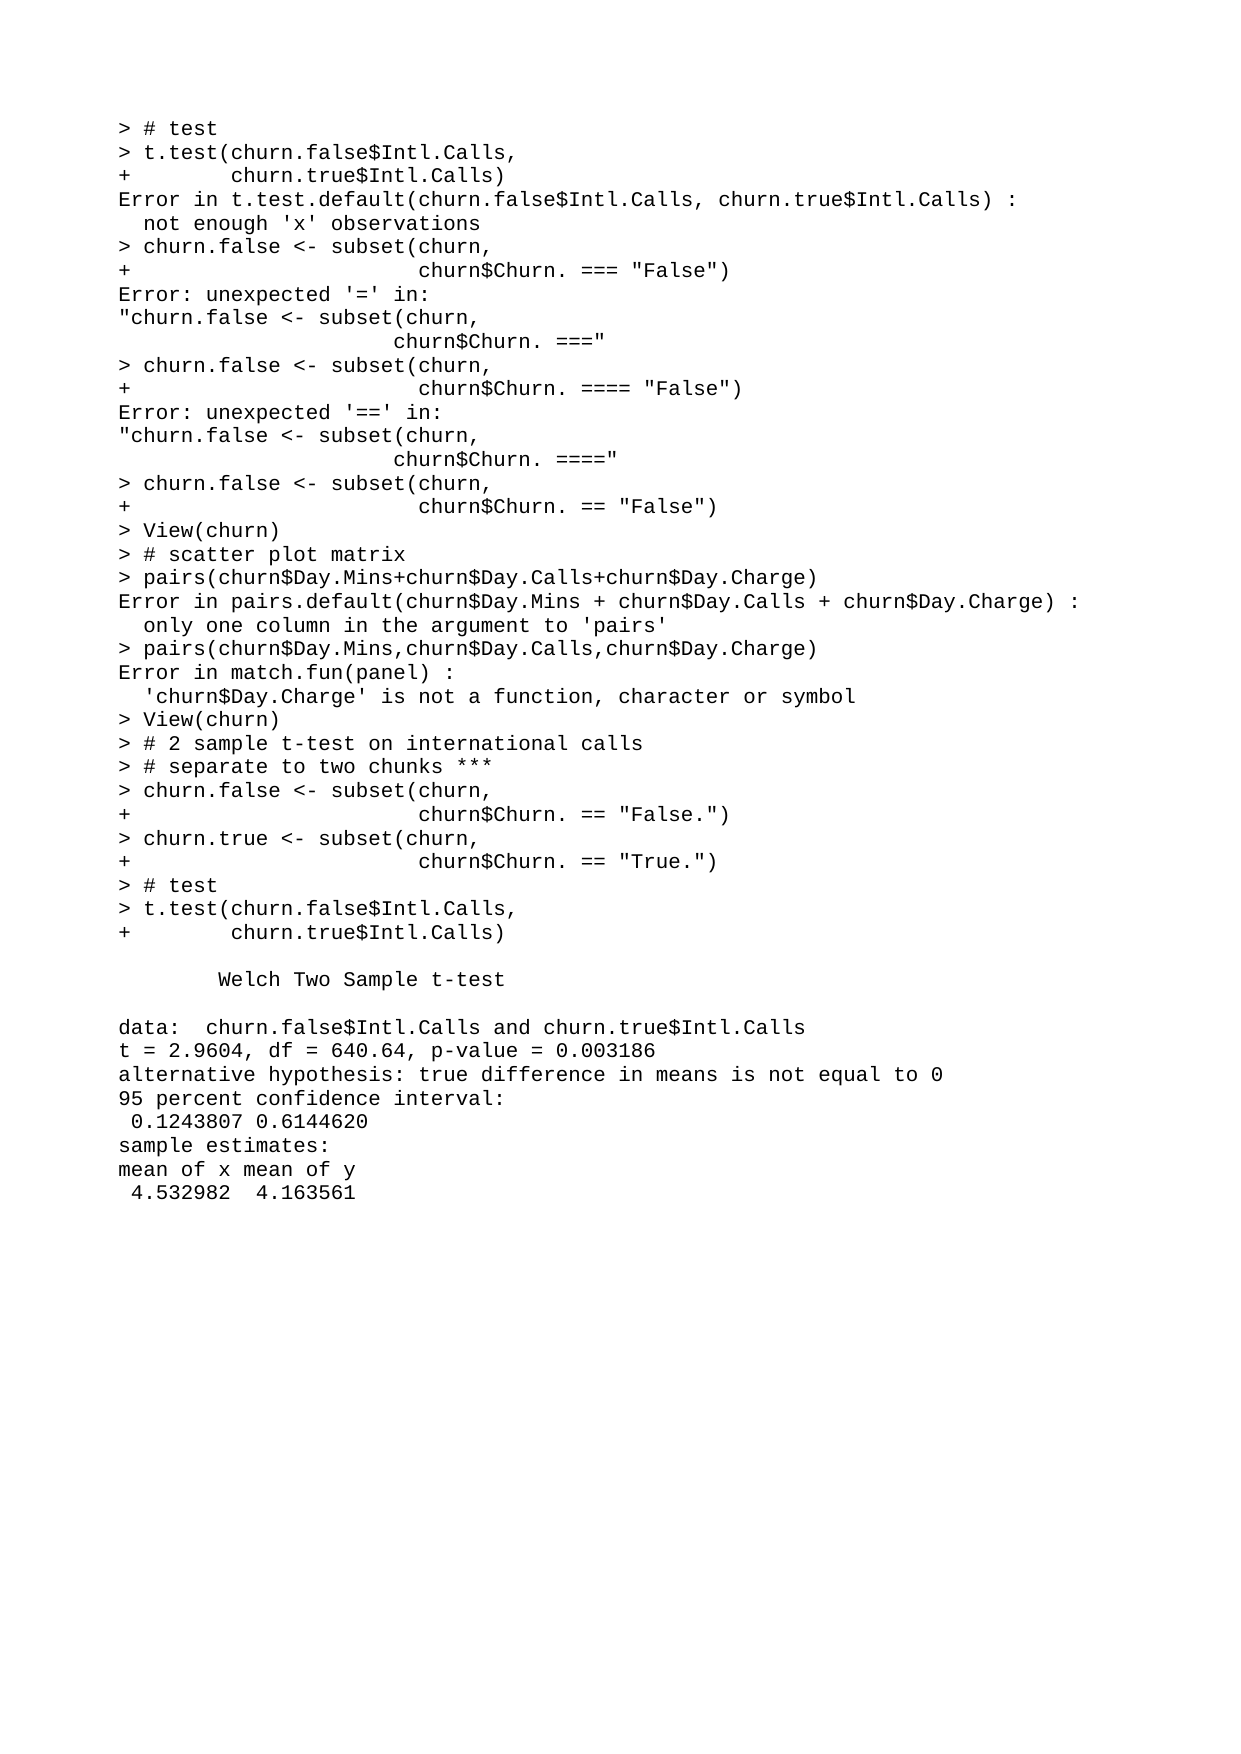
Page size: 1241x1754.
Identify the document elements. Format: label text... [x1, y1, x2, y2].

text + churn$Churn. == "True.") [118, 851, 1122, 875]
text + churn$Churn. == "False.") [118, 804, 1122, 827]
text 'churn$Day.Charge' is not a function, character or symbol [118, 686, 1122, 709]
text mean of x mean of y [118, 1158, 1122, 1182]
text alternative hypothesis: true difference in means is not equal to 0 [118, 1064, 1122, 1088]
text > pairs(churn$Day.Mins+churn$Day.Calls+churn$Day.Charge) [118, 567, 1122, 591]
text > # test [118, 875, 1122, 898]
text Error: unexpected '==' in: [118, 402, 1122, 426]
text > # separate to two chunks *** [118, 757, 1122, 780]
text > churn.true <- subset(churn, [118, 827, 1122, 851]
text 0.1243807 0.6144620 [118, 1111, 1122, 1135]
text "churn.false <- subset(churn, [118, 426, 1122, 449]
text Error in pairs.default(churn$Day.Mins + churn$Day.Calls + churn$Day.Charge) : [118, 591, 1122, 615]
text 95 percent confidence interval: [118, 1088, 1122, 1111]
text + churn$Churn. == "False") [118, 496, 1122, 520]
text > t.test(churn.false$Intl.Calls, [118, 898, 1122, 922]
text "churn.false <- subset(churn, [118, 307, 1122, 331]
text > churn.false <- subset(churn, [118, 354, 1122, 378]
text > pairs(churn$Day.Mins,churn$Day.Calls,churn$Day.Charge) [118, 638, 1122, 662]
text Error: unexpected '=' in: [118, 284, 1122, 307]
text > t.test(churn.false$Intl.Calls, [118, 142, 1122, 165]
text + churn$Churn. ==== "False") [118, 378, 1122, 402]
text churn$Churn. ===" [118, 331, 1122, 354]
text + churn.true$Intl.Calls) [118, 165, 1122, 189]
text t = 2.9604, df = 640.64, p-value = 0.003186 [118, 1040, 1122, 1064]
text churn$Churn. ====" [118, 449, 1122, 473]
text > # 2 sample t-test on international calls [118, 733, 1122, 757]
text > View(churn) [118, 709, 1122, 733]
text only one column in the argument to 'pairs' [118, 615, 1122, 638]
text > # scatter plot matrix [118, 544, 1122, 567]
text > View(churn) [118, 520, 1122, 544]
text Error in t.test.default(churn.false$Intl.Calls, churn.true$Intl.Calls) : [118, 189, 1122, 213]
text > churn.false <- subset(churn, [118, 473, 1122, 496]
text sample estimates: [118, 1135, 1122, 1158]
text not enough 'x' observations [118, 213, 1122, 236]
text data: churn.false$Intl.Calls and churn.true$Intl.Calls [118, 1017, 1122, 1040]
text + churn$Churn. === "False") [118, 260, 1122, 284]
text + churn.true$Intl.Calls) [118, 922, 1122, 946]
text > # test [118, 118, 1122, 142]
text > churn.false <- subset(churn, [118, 780, 1122, 804]
text Welch Two Sample t-test [118, 969, 1122, 993]
text > churn.false <- subset(churn, [118, 236, 1122, 260]
text Error in match.fun(panel) : [118, 662, 1122, 686]
text 4.532982 4.163561 [118, 1182, 1122, 1206]
